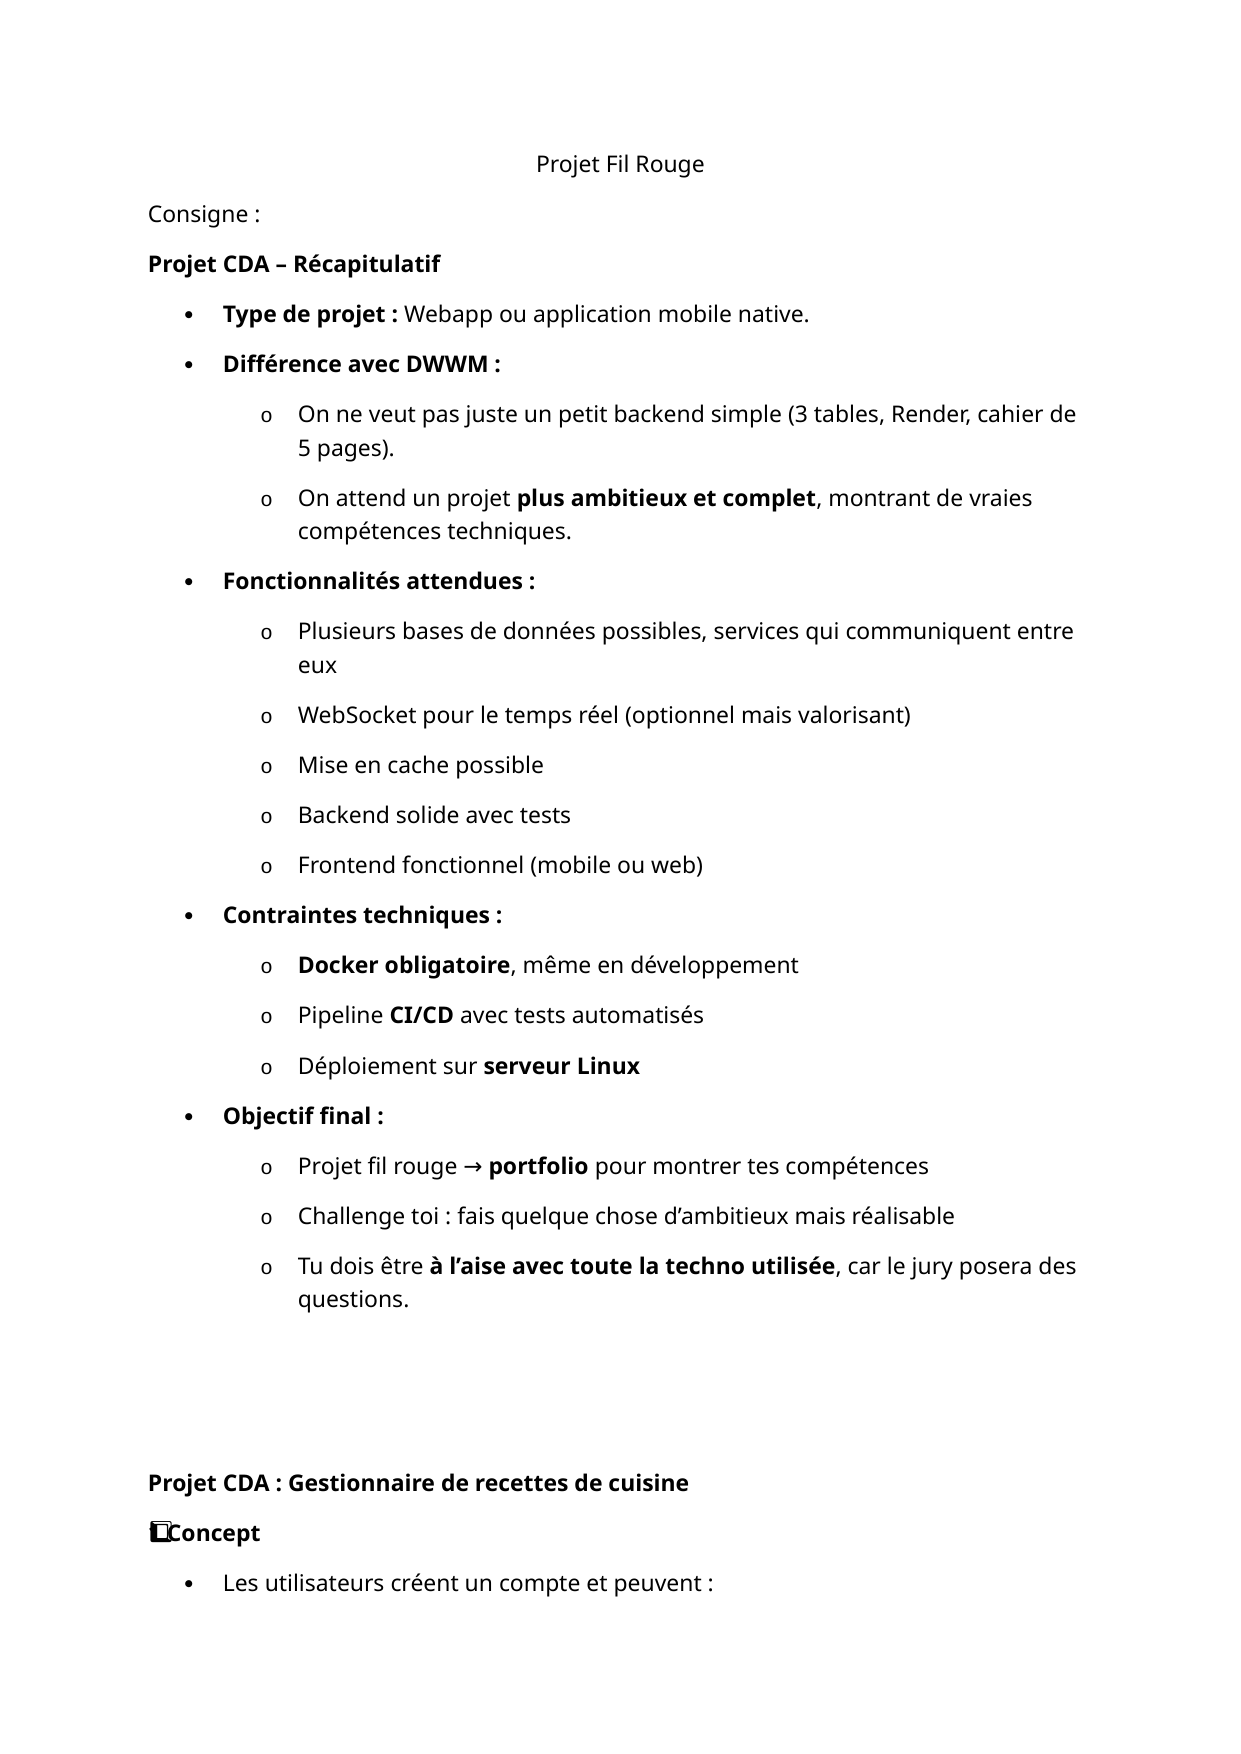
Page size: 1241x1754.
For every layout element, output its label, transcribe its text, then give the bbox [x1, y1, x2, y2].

list Mise en cache possible [260, 749, 1093, 780]
text Projet CDA : Gestionnaire de recettes de cuisine [148, 1467, 1093, 1498]
list Différence avec DWWM : [185, 348, 1093, 379]
text 1️⃣ Concept [148, 1517, 1093, 1548]
text Projet Fil Rouge [148, 148, 1093, 179]
list On attend un projet plus ambitieux et complet, montrant de vraies compétences techniques. [260, 482, 1093, 546]
text Projet CDA – Récapitulatif [148, 248, 1093, 279]
list Frontend fonctionnel (mobile ou web) [260, 849, 1093, 880]
list Projet fil rouge → portfolio pour montrer tes compétences [260, 1150, 1093, 1181]
list Type de projet : Webapp ou application mobile native. [185, 298, 1093, 329]
list Docker obligatoire, même en développement [260, 949, 1093, 981]
list Tu dois être à l’aise avec toute la techno utilisée, car le jury posera des questions. [260, 1250, 1093, 1315]
list Pipeline CI/CD avec tests automatisés [260, 999, 1093, 1031]
list Challenge toi : fais quelque chose d’ambitieux mais réalisable [260, 1200, 1093, 1231]
list Les utilisateurs créent un compte et peuvent : [185, 1567, 1093, 1599]
text Consigne : [148, 198, 1093, 229]
list Déploiement sur serveur Linux [260, 1049, 1093, 1081]
list Plusieurs bases de données possibles, services qui communiquent entre eux [260, 615, 1093, 680]
list WebSocket pour le temps réel (optionnel mais valorisant) [260, 699, 1093, 730]
list Objectif final : [185, 1100, 1093, 1131]
list Fonctionnalités attendues : [185, 565, 1093, 596]
list Contraintes techniques : [185, 899, 1093, 931]
list On ne veut pas juste un petit backend simple (3 tables, Render, cahier de 5 pages). [260, 398, 1093, 463]
list Backend solide avec tests [260, 799, 1093, 830]
